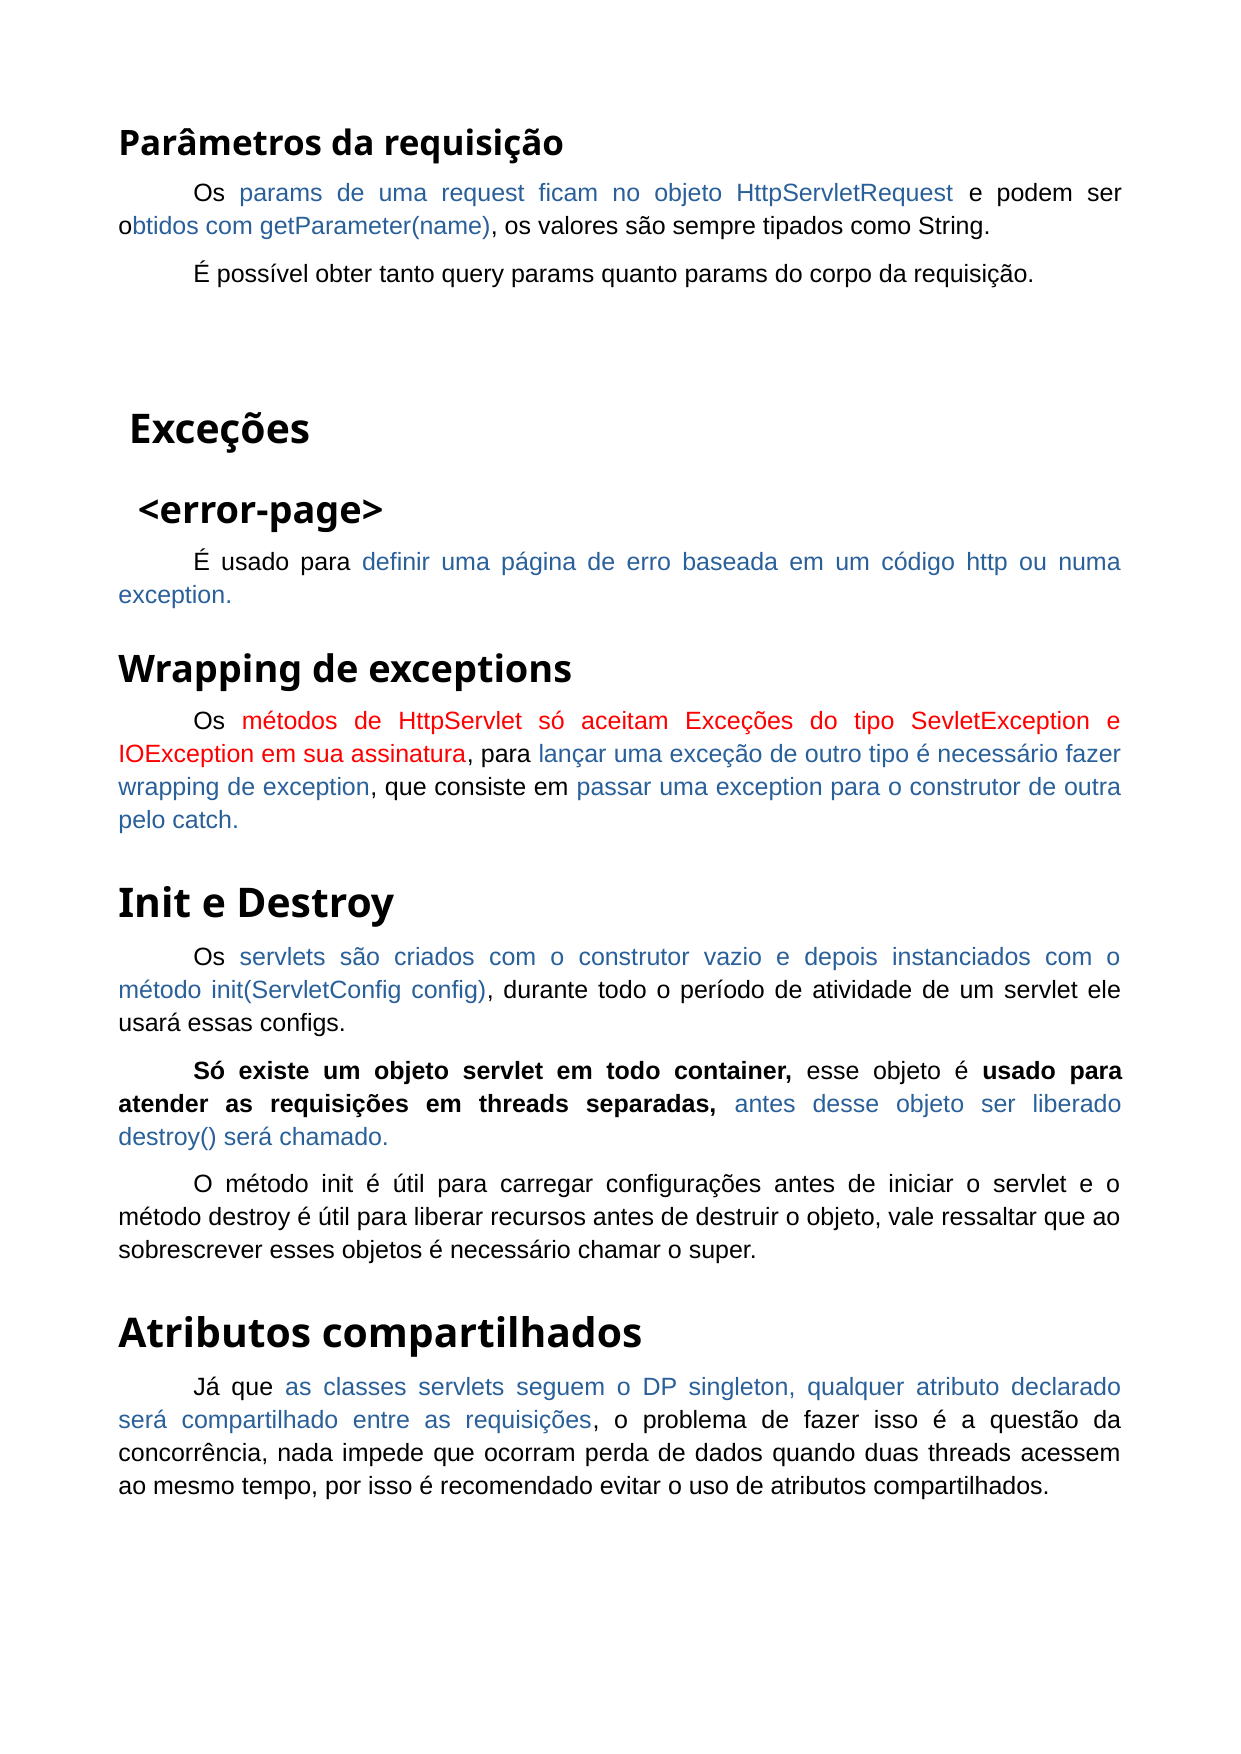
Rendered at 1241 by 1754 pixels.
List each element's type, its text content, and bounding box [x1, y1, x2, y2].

text Os servlets são criados com o construtor vazio e depois instanciados com o método init(ServletConfig config), durante todo o período de atividade de um servlet ele usará essas configs. [118, 942, 1122, 1037]
text É possível obter tanto query params quanto params do corpo da requisição. [118, 259, 1122, 288]
text Os métodos de HttpServlet só aceitam Exceções do tipo SevletException e IOException em sua assinatura, para lançar uma exceção de outro tipo é necessário fazer wrapping de exception, que consiste em passar uma exception para o construtor de outra pelo catch. [118, 706, 1122, 834]
text Já que as classes servlets seguem o DP singleton, qualquer atributo declarado será compartilhado entre as requisições, o problema de fazer isso é a questão da concorrência, nada impede que ocorram perda de dados quando duas threads acessem ao mesmo tempo, por isso é recomendado evitar o uso de atributos compartilhados. [118, 1372, 1122, 1500]
text Os params de uma request ficam no objeto HttpServletRequest e podem ser obtidos com getParameter(name), os valores são sempre tipados como String. [118, 178, 1122, 240]
subtitle Atributos compartilhados [118, 1304, 1122, 1359]
subtitle Exceções [118, 400, 1122, 456]
text Só existe um objeto servlet em todo container, esse objeto é usado para atender as requisições em threads separadas, antes desse objeto ser liberado destroy() será chamado. [118, 1056, 1122, 1150]
subtitle Wrapping de exceptions [118, 642, 1122, 694]
subtitle Parâmetros da requisição [118, 118, 1122, 166]
text O método init é útil para carregar configurações antes de iniciar o servlet e o método destroy é útil para liberar recursos antes de destruir o objeto, vale ressaltar que ao sobrescrever esses objetos é necessário chamar o super. [118, 1169, 1122, 1264]
subtitle <error-page> [118, 483, 1122, 534]
subtitle Init e Destroy [118, 874, 1122, 929]
text É usado para definir uma página de erro baseada em um código http ou numa exception. [118, 547, 1122, 609]
